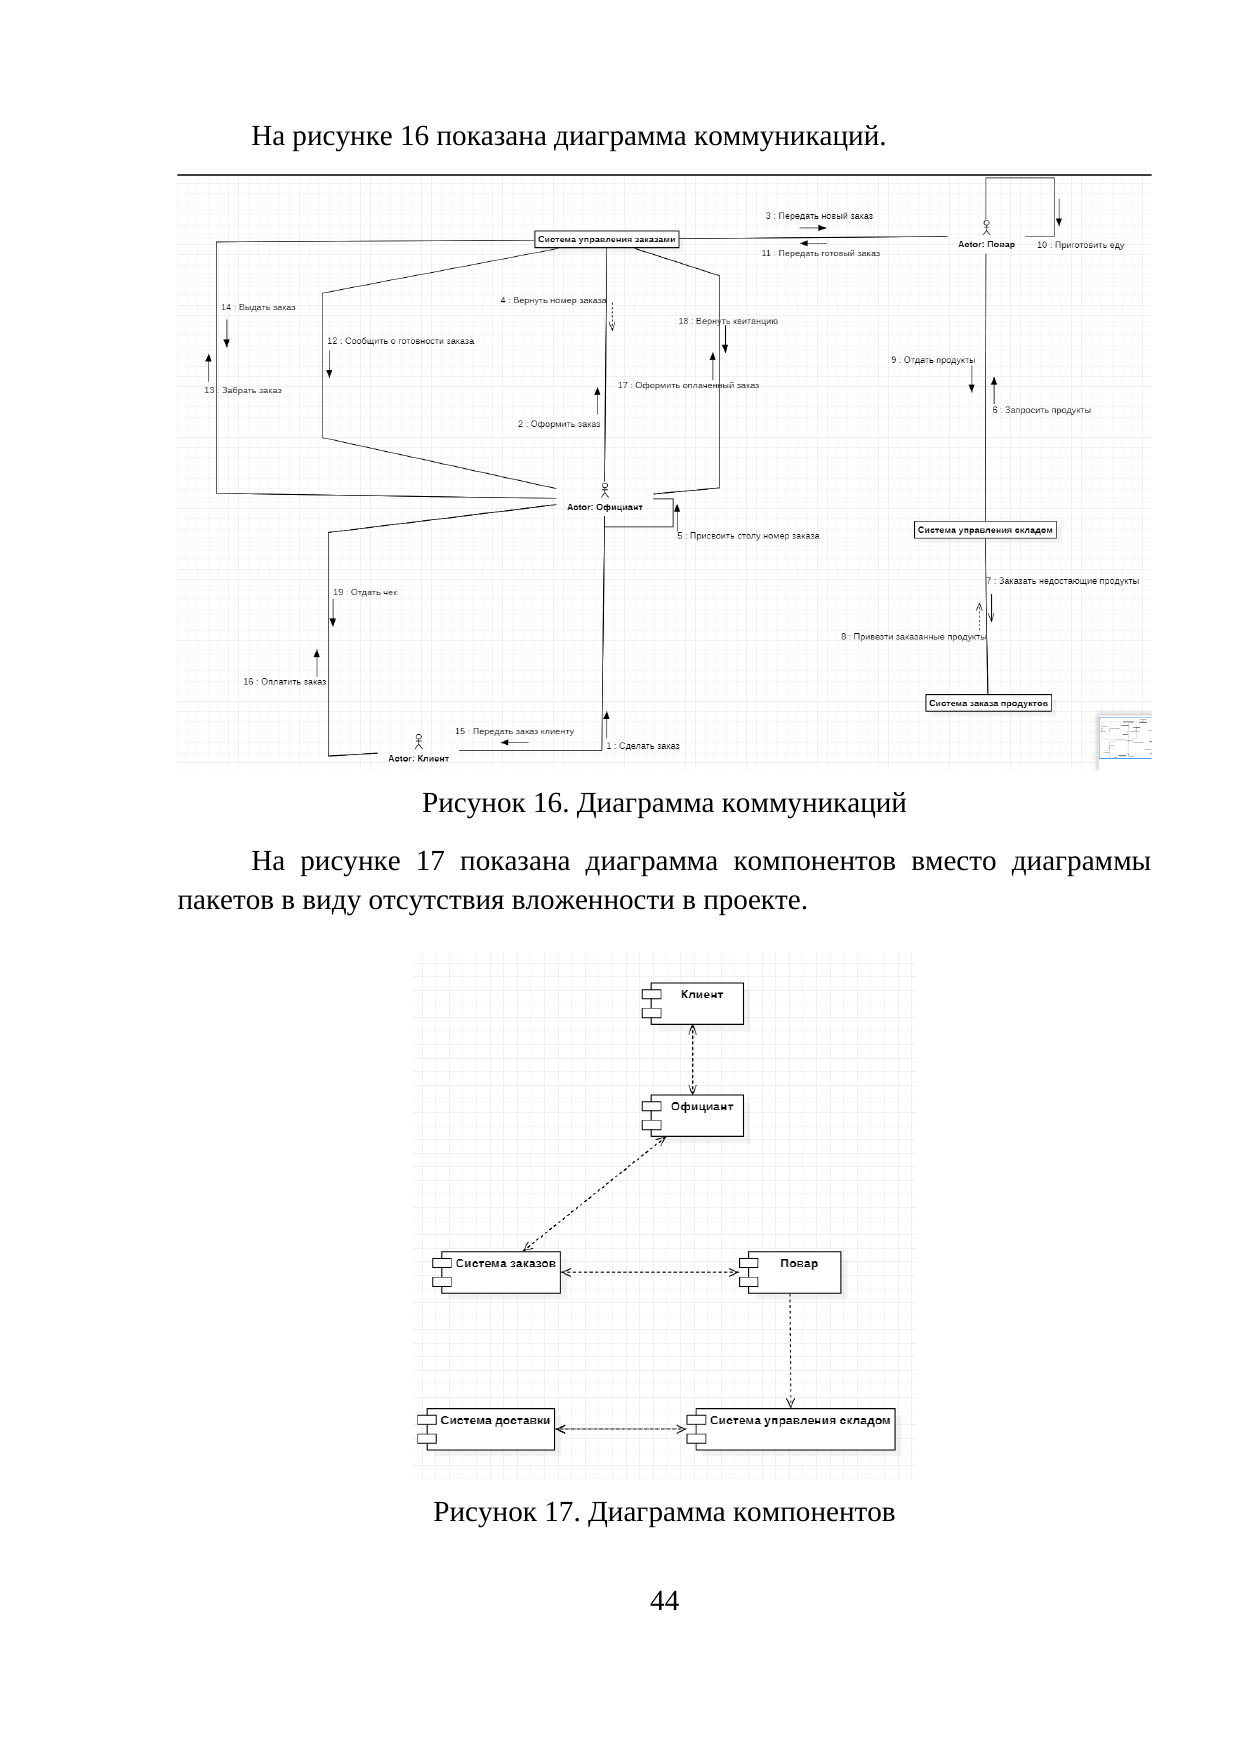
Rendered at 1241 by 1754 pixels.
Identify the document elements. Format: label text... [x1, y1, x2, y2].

text Рисунок 17. Диаграмма компонентов [333, 953, 995, 1528]
text На рисунке 16 показана диаграмма коммуникаций. [177, 118, 1152, 152]
text На рисунке 17 показана диаграмма компонентов вместо диаграммы пакетов в виду отсутствия вложенности в проекте. [177, 819, 1152, 915]
text [177, 162, 1152, 174]
picture [177, 174, 1152, 770]
picture [412, 953, 916, 1479]
text Рисунок 16. Диаграмма коммуникаций [177, 770, 1152, 819]
